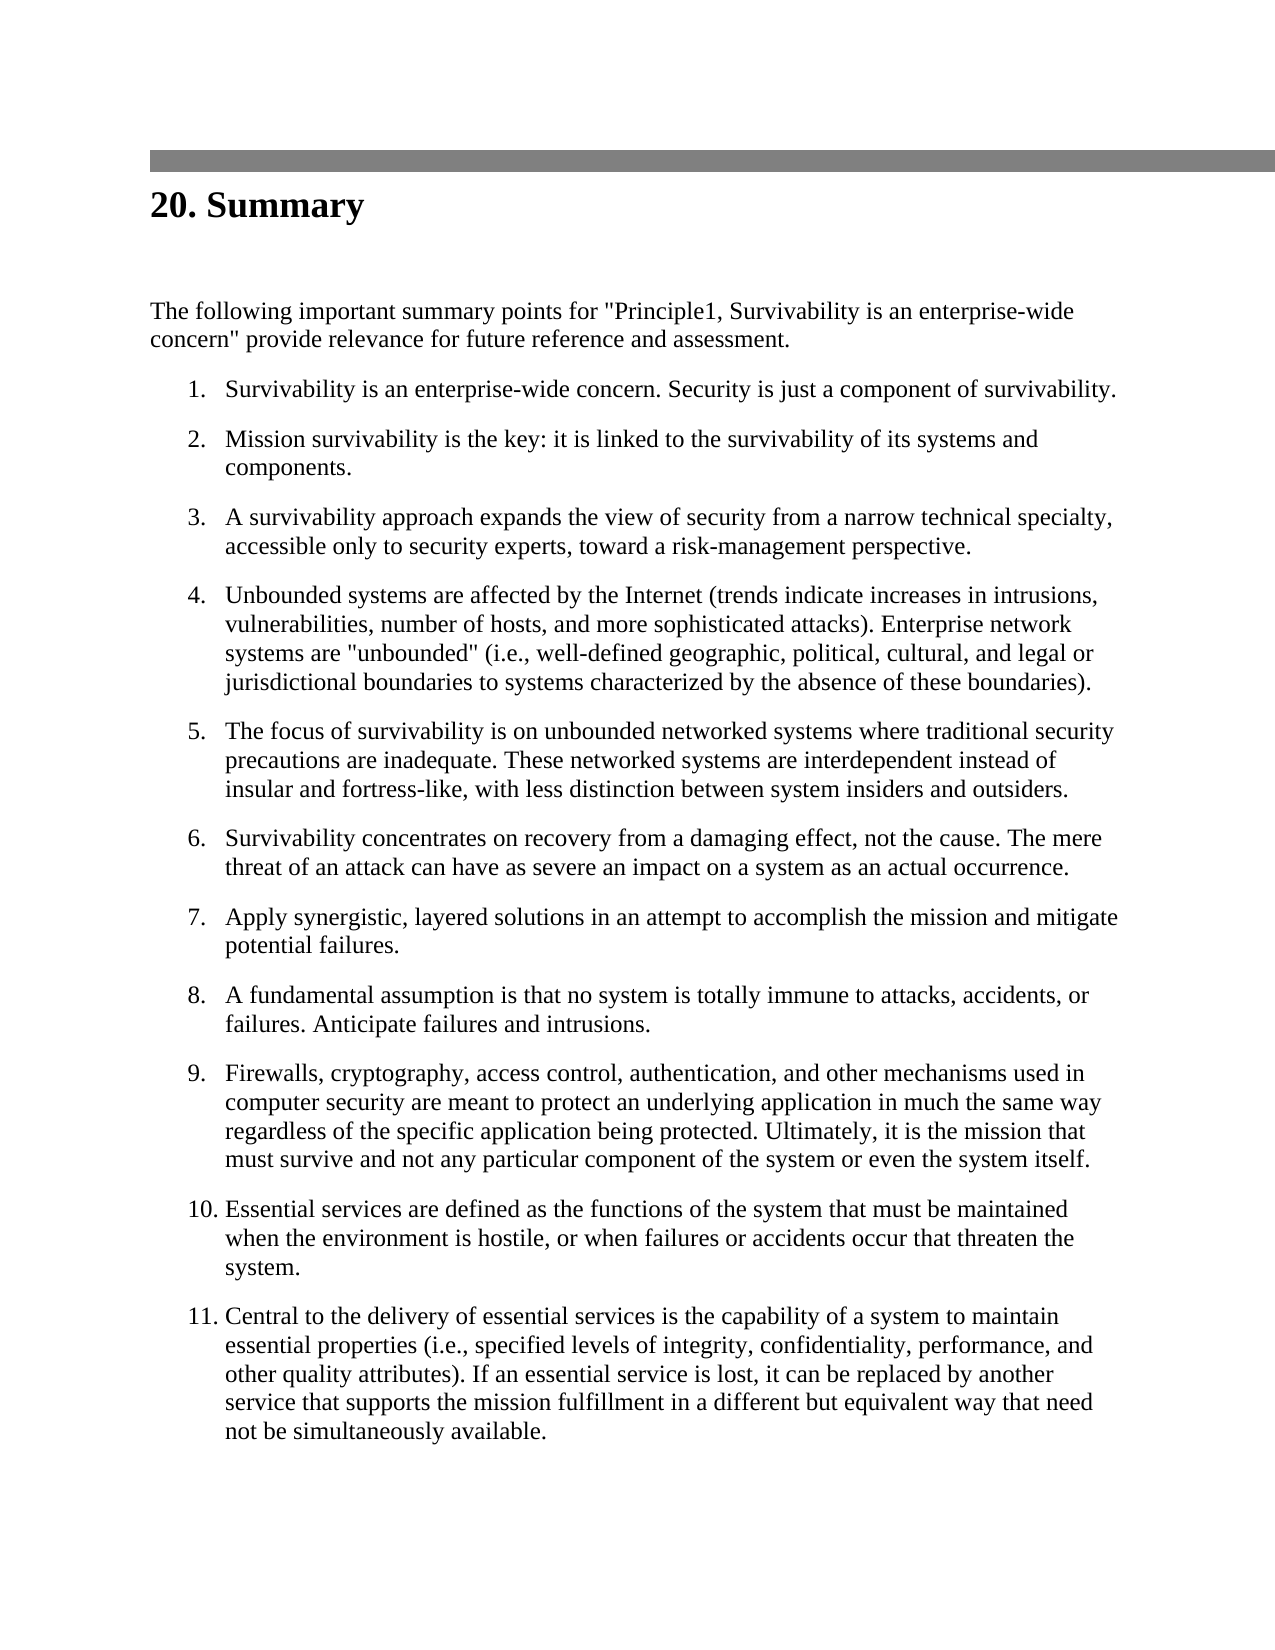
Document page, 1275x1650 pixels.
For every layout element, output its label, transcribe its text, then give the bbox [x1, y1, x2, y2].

list Apply synergistic, layered solutions in an attempt to accomplish the mission and mitigate potential failures. [187, 902, 1125, 959]
list Survivability is an enterprise-wide concern. Security is just a component of survivability. [187, 374, 1125, 403]
list The focus of survivability is on unbounded networked systems where traditional security precautions are inadequate. These networked systems are interdependent instead of insular and fortress-like, with less distinction between system insiders and outsiders. [187, 716, 1125, 802]
subtitle 20. Summary [150, 182, 1125, 225]
list A survivability approach expands the view of security from a narrow technical specialty, accessible only to security experts, toward a risk-management perspective. [187, 502, 1125, 559]
list Central to the delivery of essential services is the capability of a system to maintain essential properties (i.e., specified levels of integrity, confidentiality, performance, and other quality attributes). If an essential service is lost, it can be replaced by another service that supports the mission fulfillment in a different but equivalent way that need not be simultaneously available. [187, 1301, 1125, 1445]
list Unbounded systems are affected by the Internet (trends indicate increases in intrusions, vulnerabilities, number of hosts, and more sophisticated attacks). Enterprise network systems are "unbounded" (i.e., well-defined geographic, political, cultural, and legal or jurisdictional boundaries to systems characterized by the absence of these boundaries). [187, 580, 1125, 695]
list Survivability concentrates on recovery from a damaging effect, not the cause. The mere threat of an attack can have as severe an impact on a system as an actual occurrence. [187, 823, 1125, 881]
list Mission survivability is the key: it is linked to the survivability of its systems and components. [187, 424, 1125, 481]
list Essential services are defined as the functions of the system that must be maintained when the environment is hostile, or when failures or accidents occur that threaten the system. [187, 1194, 1125, 1280]
list A fundamental assumption is that no system is totally immune to attacks, accidents, or failures. Anticipate failures and intrusions. [187, 980, 1125, 1037]
text The following important summary points for "Principle1, Survivability is an enterprise-wide concern" provide relevance for future reference and assessment. [150, 296, 1125, 353]
list Firewalls, cryptography, access control, authentication, and other mechanisms used in computer security are meant to protect an underlying application in much the same way regardless of the specific application being protected. Ultimately, it is the mission that must survive and not any particular component of the system or even the system itself. [187, 1058, 1125, 1173]
